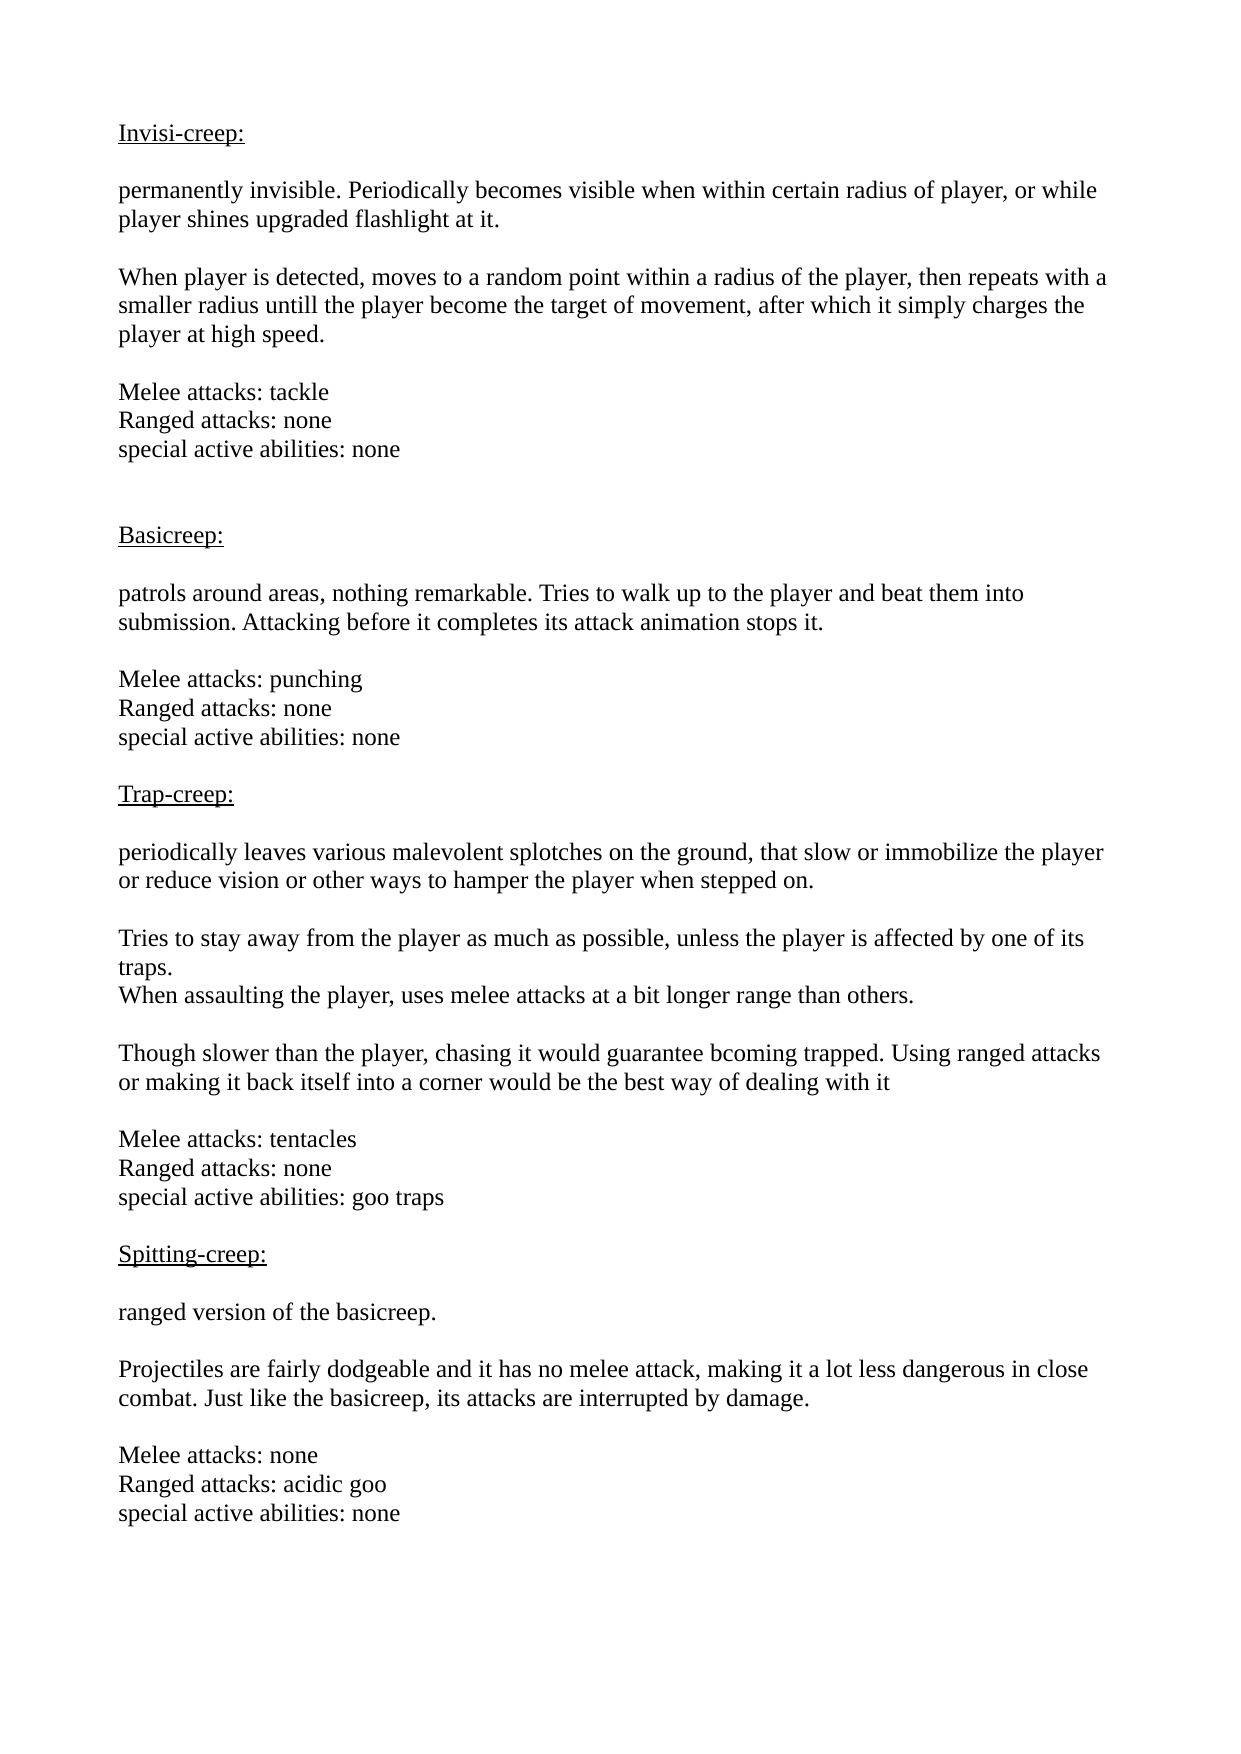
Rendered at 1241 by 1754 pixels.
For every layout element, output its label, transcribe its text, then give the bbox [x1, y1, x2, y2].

text Melee attacks: punching [118, 664, 1122, 693]
text ranged version of the basicreep. [118, 1297, 1122, 1326]
text Ranged attacks: none [118, 1153, 1122, 1182]
text When assaulting the player, uses melee attacks at a bit longer range than others. [118, 981, 1122, 1009]
text special active abilities: none [118, 1498, 1122, 1527]
text Though slower than the player, chasing it would guarantee bcoming trapped. Using ranged attacks or making it back itself into a corner would be the best way of dealing with it [118, 1038, 1122, 1096]
text Projectiles are fairly dodgeable and it has no melee attack, making it a lot less dangerous in close combat. Just like the basicreep, its attacks are interrupted by damage. [118, 1354, 1122, 1412]
text permanently invisible. Periodically becomes visible when within certain radius of player, or while player shines upgraded flashlight at it. [118, 176, 1122, 233]
text special active abilities: goo traps [118, 1182, 1122, 1211]
text Invisi-creep: [118, 118, 1122, 147]
text Spitting-creep: [118, 1239, 1122, 1268]
text patrols around areas, nothing remarkable. Tries to walk up to the player and beat them into submission. Attacking before it completes its attack animation stops it. [118, 578, 1122, 636]
text Trap-creep: [118, 779, 1122, 808]
text Basicreep: [118, 521, 1122, 549]
text special active abilities: none [118, 434, 1122, 463]
text Ranged attacks: none [118, 406, 1122, 434]
text Ranged attacks: none [118, 693, 1122, 722]
text Melee attacks: tentacles [118, 1124, 1122, 1153]
text Melee attacks: tackle [118, 377, 1122, 406]
text Tries to stay away from the player as much as possible, unless the player is affected by one of its traps. [118, 923, 1122, 981]
text special active abilities: none [118, 722, 1122, 751]
text Ranged attacks: acidic goo [118, 1469, 1122, 1498]
text Melee attacks: none [118, 1441, 1122, 1469]
text When player is detected, moves to a random point within a radius of the player, then repeats with a smaller radius untill the player become the target of movement, after which it simply charges the player at high speed. [118, 262, 1122, 348]
text periodically leaves various malevolent splotches on the ground, that slow or immobilize the player or reduce vision or other ways to hamper the player when stepped on. [118, 837, 1122, 894]
